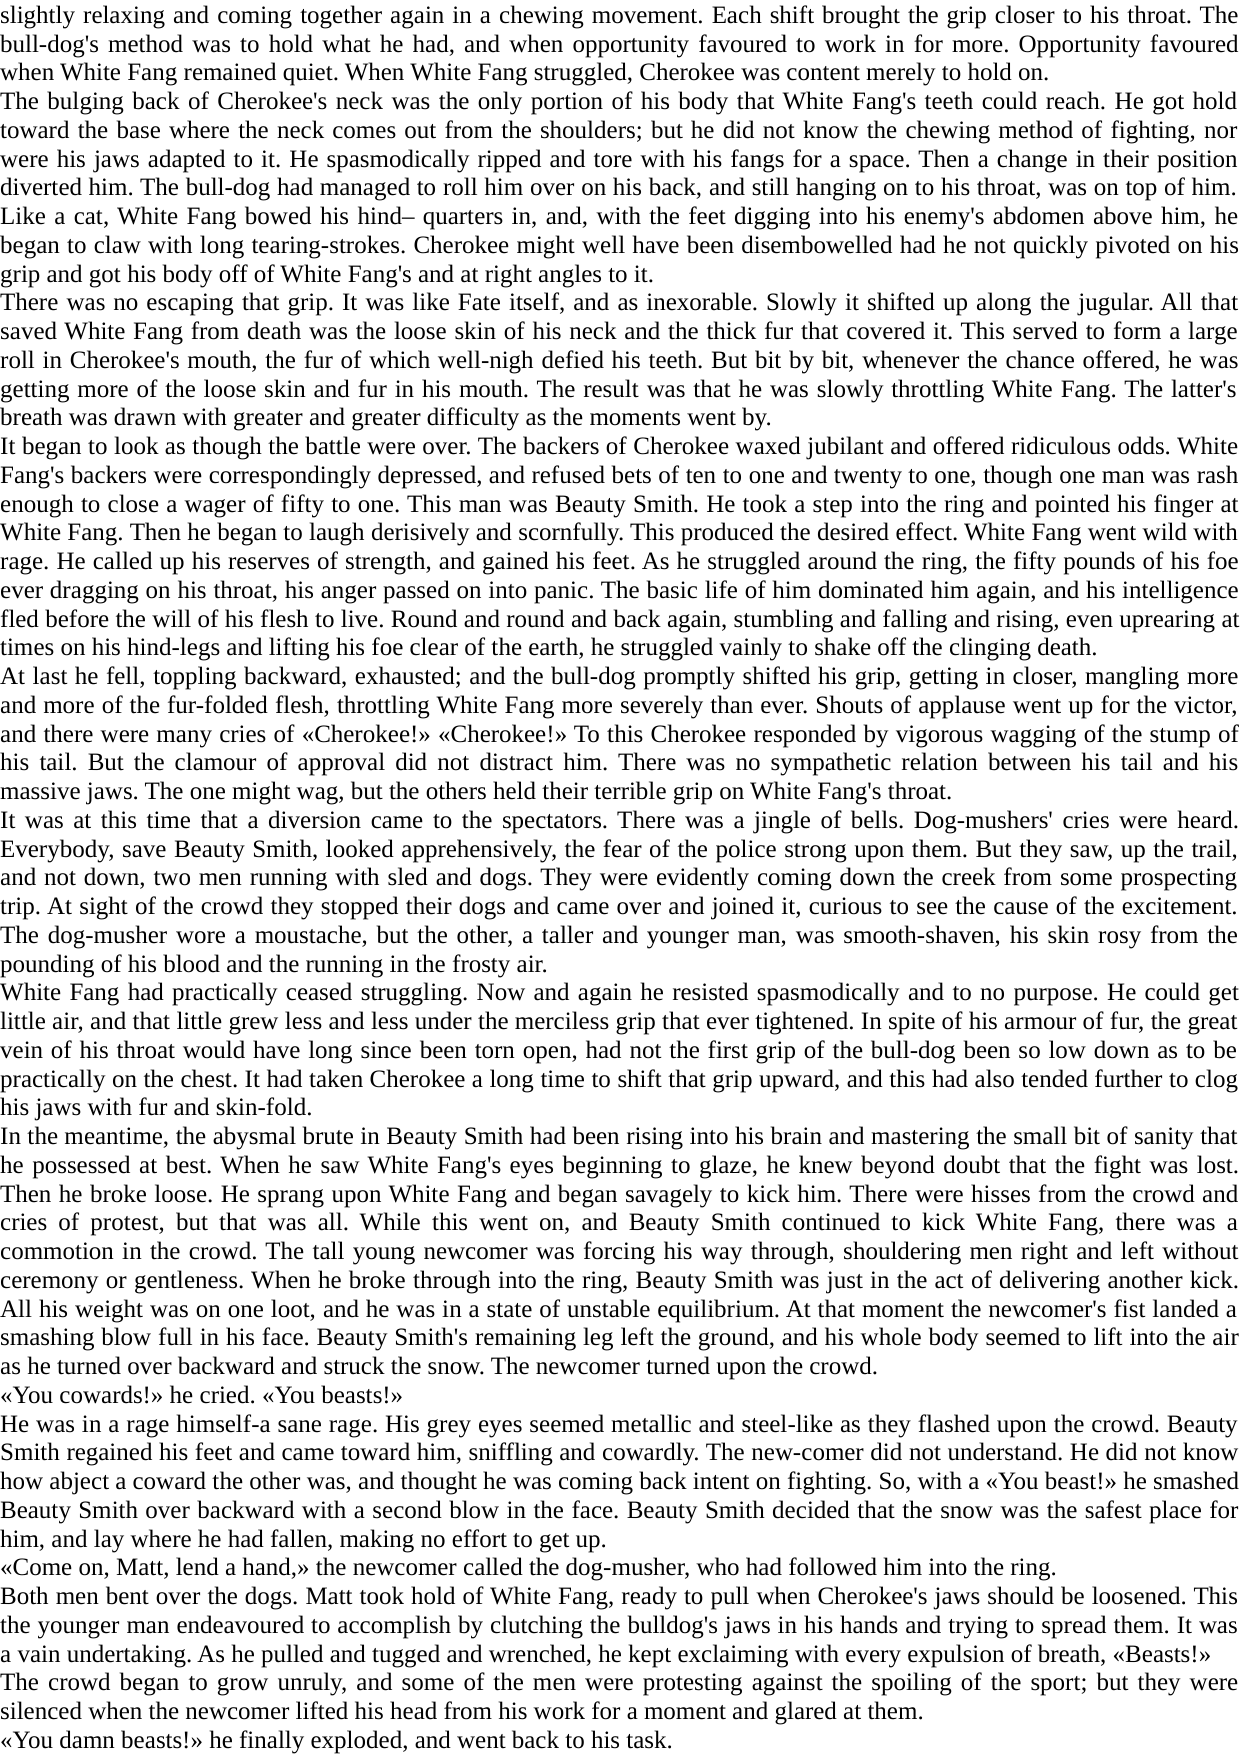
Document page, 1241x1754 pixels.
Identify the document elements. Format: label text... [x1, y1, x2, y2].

text There was no escaping that grip. It was like Fate itself, and as inexorable. Slowly it shifted up along the jugular. All that saved White Fang from death was the loose skin of his neck and the thick fur that covered it. This served to form a large roll in Cherokee's mouth, the fur of which well-nigh defied his teeth. But bit by bit, whenever the chance offered, he was getting more of the loose skin and fur in his mouth. The result was that he was slowly throttling White Fang. The latter's breath was drawn with greater and greater difficulty as the moments went by. [0, 287, 1240, 431]
text At last he fell, toppling backward, exhausted; and the bull-dog promptly shifted his grip, getting in closer, mangling more and more of the fur-folded flesh, throttling White Fang more severely than ever. Shouts of applause went up for the victor, and there were many cries of «Cherokee!» «Cherokee!» To this Cherokee responded by vigorous wagging of the stump of his tail. But the clamour of approval did not distract him. There was no sympathetic relation between his tail and his massive jaws. The one might wag, but the others held their terrible grip on White Fang's throat. [0, 661, 1240, 805]
text «You cowards!» he cried. «You beasts!» [0, 1380, 1240, 1409]
text The crowd began to grow unruly, and some of the men were protesting against the spoiling of the sport; but they were silenced when the newcomer lifted his head from his work for a moment and glared at them. [0, 1667, 1240, 1725]
text slightly relaxing and coming together again in a chewing movement. Each shift brought the grip closer to his throat. The bull-dog's method was to hold what he had, and when opportunity favoured to work in for more. Opportunity favoured when White Fang remained quiet. When White Fang struggled, Cherokee was content merely to hold on. [0, 0, 1240, 86]
text In the meantime, the abysmal brute in Beauty Smith had been rising into his brain and mastering the small bit of sanity that he possessed at best. When he saw White Fang's eyes beginning to glaze, he knew beyond doubt that the fight was lost. Then he broke loose. He sprang upon White Fang and began savagely to kick him. There were hisses from the crowd and cries of protest, but that was all. While this went on, and Beauty Smith continued to kick White Fang, there was a commotion in the crowd. The tall young newcomer was forcing his way through, shouldering men right and left without ceremony or gentleness. When he broke through into the ring, Beauty Smith was just in the act of delivering another kick. All his weight was on one loot, and he was in a state of unstable equilibrium. At that moment the newcomer's fist landed a smashing blow full in his face. Beauty Smith's remaining leg left the ground, and his whole body seemed to lift into the air as he turned over backward and struck the snow. The newcomer turned upon the crowd. [0, 1121, 1240, 1380]
text White Fang had practically ceased struggling. Now and again he resisted spasmodically and to no purpose. He could get little air, and that little grew less and less under the merciless grip that ever tightened. In spite of his armour of fur, the great vein of his throat would have long since been torn open, had not the first grip of the bull-dog been so low down as to be practically on the chest. It had taken Cherokee a long time to shift that grip upward, and this had also tended further to clog his jaws with fur and skin-fold. [0, 977, 1240, 1121]
text It began to look as though the battle were over. The backers of Cherokee waxed jubilant and offered ridiculous odds. White Fang's backers were correspondingly depressed, and refused bets of ten to one and twenty to one, though one man was rash enough to close a wager of fifty to one. This man was Beauty Smith. He took a step into the ring and pointed his finger at White Fang. Then he began to laugh derisively and scornfully. This produced the desired effect. White Fang went wild with rage. He called up his reserves of strength, and gained his feet. As he struggled around the ring, the fifty pounds of his foe ever dragging on his throat, his anger passed on into panic. The basic life of him dominated him again, and his intelligence fled before the will of his flesh to live. Round and round and back again, stumbling and falling and rising, even uprearing at times on his hind-legs and lifting his foe clear of the earth, he struggled vainly to shake off the clinging death. [0, 431, 1240, 661]
text He was in a rage himself-a sane rage. His grey eyes seemed metallic and steel-like as they flashed upon the crowd. Beauty Smith regained his feet and came toward him, sniffling and cowardly. The new-comer did not understand. He did not know how abject a coward the other was, and thought he was coming back intent on fighting. So, with a «You beast!» he smashed Beauty Smith over backward with a second blow in the face. Beauty Smith decided that the snow was the safest place for him, and lay where he had fallen, making no effort to get up. [0, 1409, 1240, 1552]
text The bulging back of Cherokee's neck was the only portion of his body that White Fang's teeth could reach. He got hold toward the base where the neck comes out from the shoulders; but he did not know the chewing method of fighting, nor were his jaws adapted to it. He spasmodically ripped and tore with his fangs for a space. Then a change in their position diverted him. The bull-dog had managed to roll him over on his back, and still hanging on to his throat, was on top of him. Like a cat, White Fang bowed his hind– quarters in, and, with the feet digging into his enemy's abdomen above him, he began to claw with long tearing-strokes. Cherokee might well have been disembowelled had he not quickly pivoted on his grip and got his body off of White Fang's and at right angles to it. [0, 86, 1240, 287]
text It was at this time that a diversion came to the spectators. There was a jingle of bells. Dog-mushers' cries were heard. Everybody, save Beauty Smith, looked apprehensively, the fear of the police strong upon them. But they saw, up the trail, and not down, two men running with sled and dogs. They were evidently coming down the creek from some prospecting trip. At sight of the crowd they stopped their dogs and came over and joined it, curious to see the cause of the excitement. The dog-musher wore a moustache, but the other, a taller and younger man, was smooth-shaven, his skin rosy from the pounding of his blood and the running in the frosty air. [0, 805, 1240, 977]
text «You damn beasts!» he finally exploded, and went back to his task. [0, 1725, 1240, 1754]
text Both men bent over the dogs. Matt took hold of White Fang, ready to pull when Cherokee's jaws should be loosened. This the younger man endeavoured to accomplish by clutching the bulldog's jaws in his hands and trying to spread them. It was a vain undertaking. As he pulled and tugged and wrenched, he kept exclaiming with every expulsion of breath, «Beasts!» [0, 1581, 1240, 1667]
text «Come on, Matt, lend a hand,» the newcomer called the dog-musher, who had followed him into the ring. [0, 1552, 1240, 1581]
